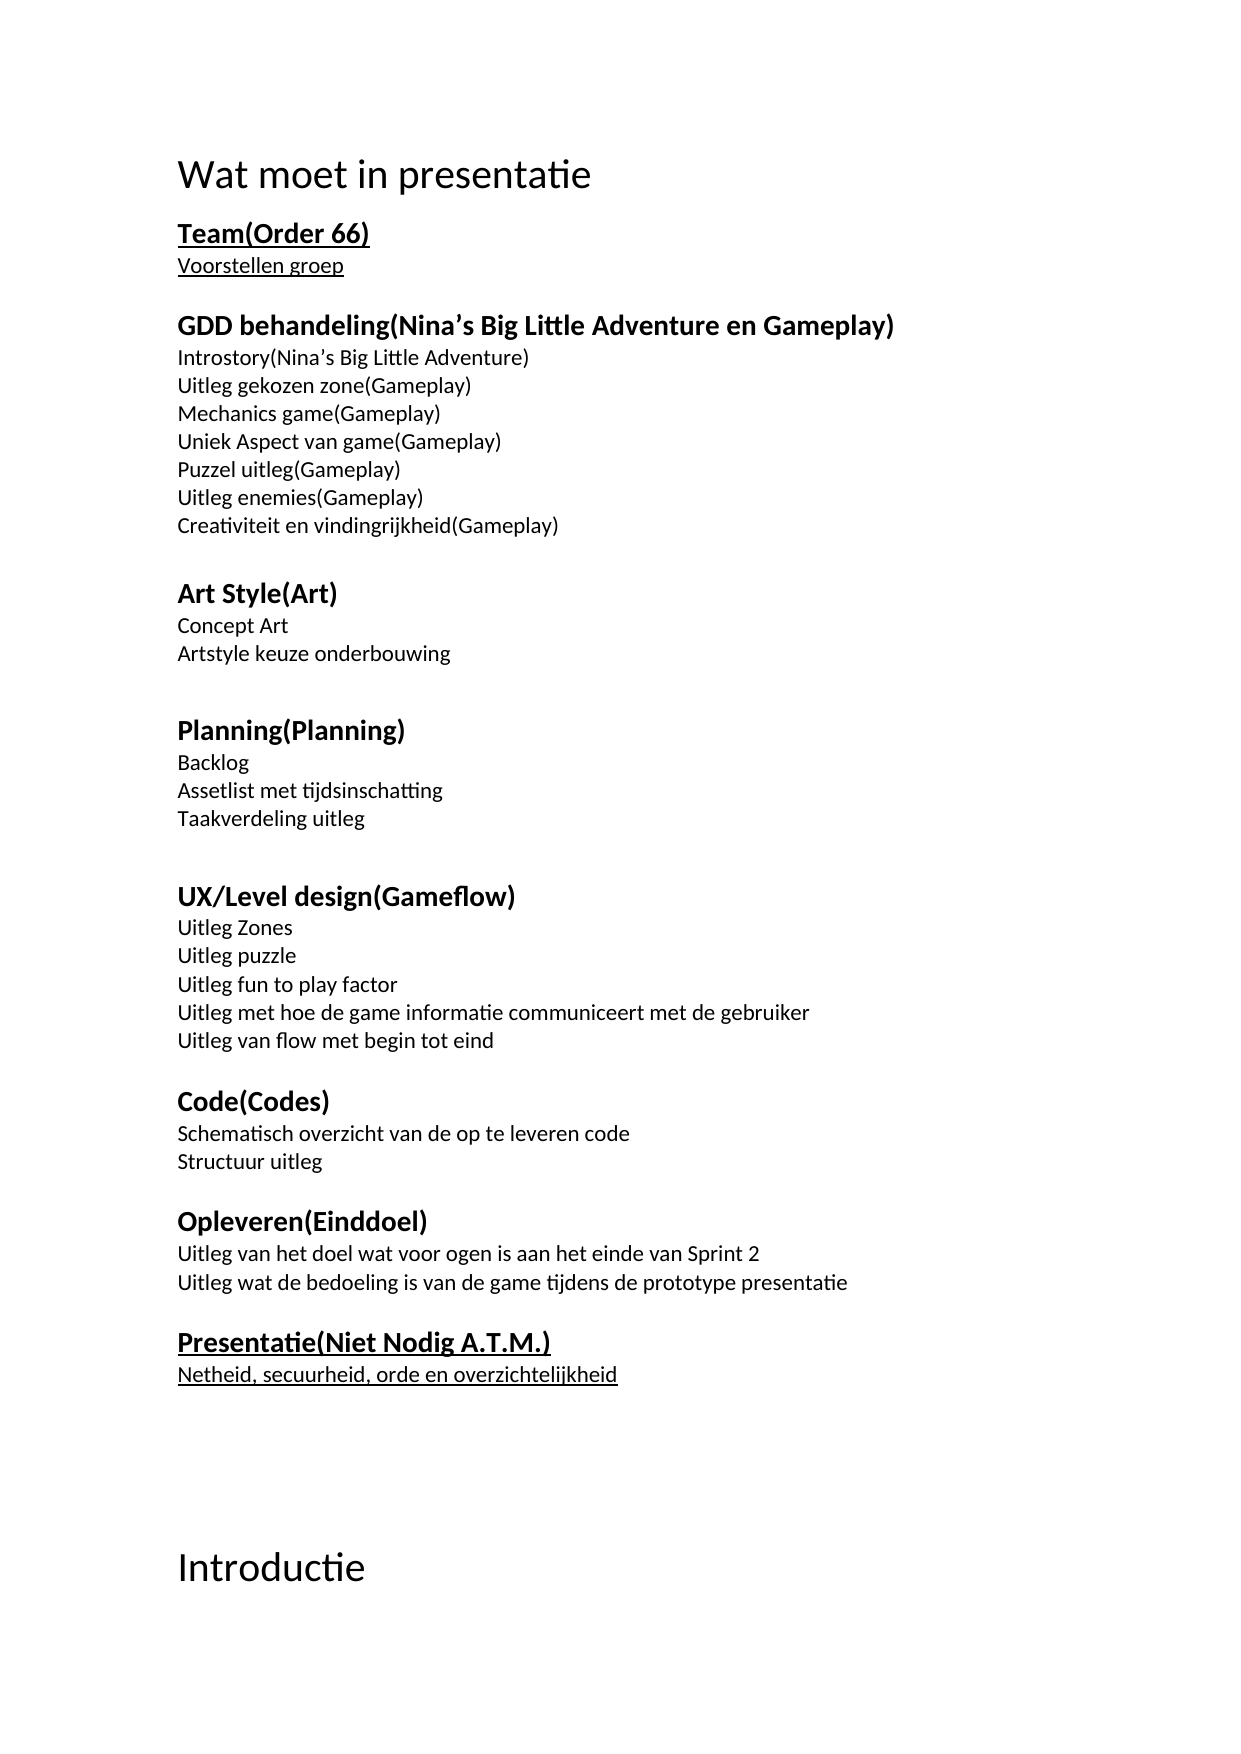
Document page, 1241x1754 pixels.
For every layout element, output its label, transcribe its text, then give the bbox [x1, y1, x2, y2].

text Introductie [177, 1541, 1063, 1592]
text Art Style(Art) Concept Art Artstyle keuze onderbouwing [177, 539, 1063, 695]
text Wat moet in presentatie [177, 148, 1063, 198]
text Planning(Planning) Backlog Assetlist met tijdsinschatting Taakverdeling uitleg [177, 712, 1063, 832]
text UX/Level design(Gameflow) Uitleg Zones Uitleg puzzle Uitleg fun to play factor Uitleg met hoe de game informatie communiceert met de gebruiker Uitleg van flow met begin tot eind Code(Codes) Schematisch overzicht van de op te leveren code Structuur uitleg Opleveren(Einddoel) Uitleg van het doel wat voor ogen is aan het einde van Sprint 2 Uitleg wat de bedoeling is van de game tijdens de prototype presentatie Presentatie(Niet Nodig A.T.M.) Netheid, secuurheid, orde en overzichtelijkheid [177, 849, 1063, 1388]
text Team(Order 66) Voorstellen groep GDD behandeling(Nina’s Big Little Adventure en Gameplay) Introstory(Nina’s Big Little Adventure) Uitleg gekozen zone(Gameplay) Mechanics game(Gameplay) Uniek Aspect van game(Gameplay) Puzzel uitleg(Gameplay) Uitleg enemies(Gameplay) Creativiteit en vindingrijkheid(Gameplay) [177, 216, 1063, 539]
